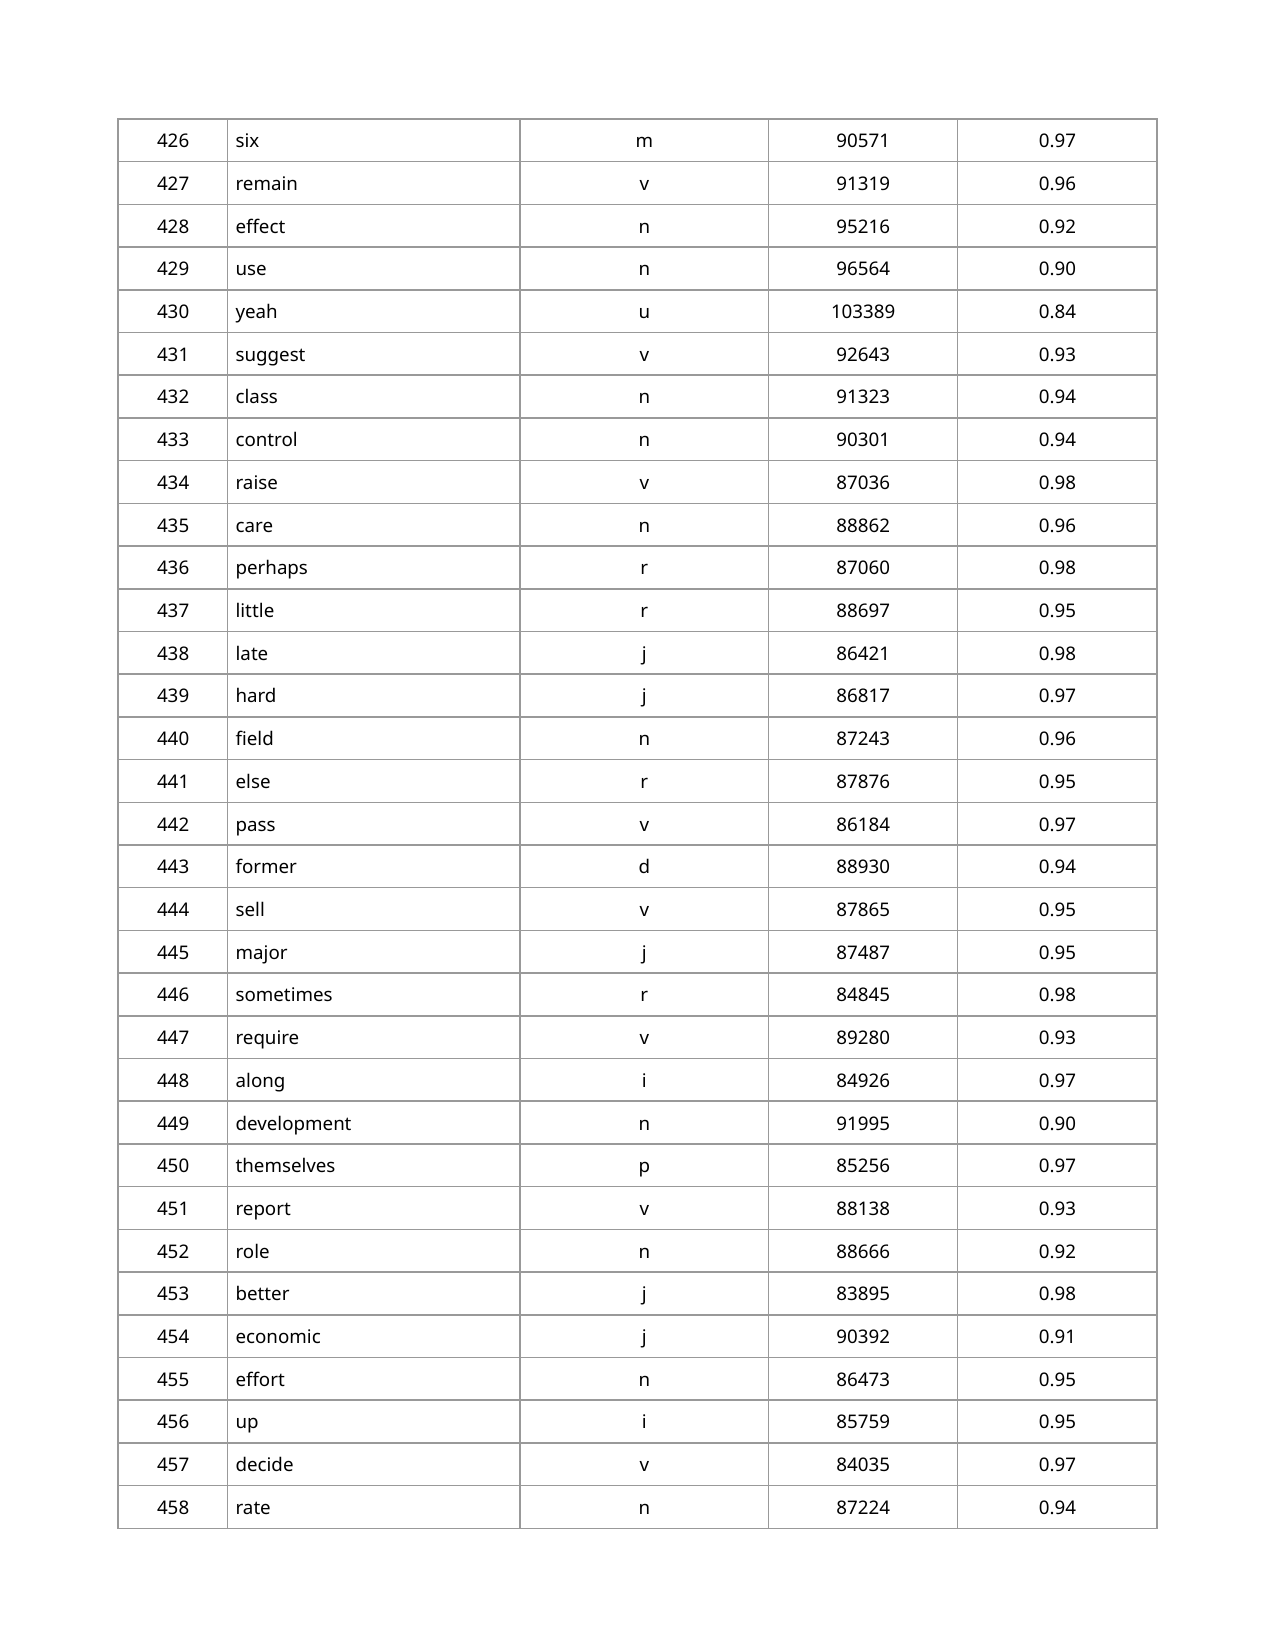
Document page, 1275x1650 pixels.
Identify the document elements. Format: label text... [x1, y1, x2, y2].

table_cell 441 [119, 760, 227, 801]
table_cell 430 [119, 291, 227, 332]
table_cell 0.95 [958, 1401, 1156, 1442]
table_cell v [521, 333, 768, 374]
table_cell v [521, 803, 768, 844]
table_cell 0.95 [958, 590, 1156, 631]
table_cell 435 [119, 504, 227, 545]
table_cell u [521, 291, 768, 332]
table_cell rate [228, 1486, 519, 1527]
table_cell 90392 [769, 1316, 957, 1357]
table_cell 84926 [769, 1059, 957, 1100]
table_cell 453 [119, 1273, 227, 1314]
table_cell j [521, 675, 768, 716]
table_cell 88862 [769, 504, 957, 545]
table_cell v [521, 888, 768, 929]
table_cell 448 [119, 1059, 227, 1100]
table_cell 0.98 [958, 461, 1156, 502]
table_cell 92643 [769, 333, 957, 374]
table_cell 0.92 [958, 1230, 1156, 1271]
table_cell report [228, 1187, 519, 1228]
table_cell 433 [119, 419, 227, 460]
table_cell 90301 [769, 419, 957, 460]
table_cell n [521, 1230, 768, 1271]
table_cell 0.95 [958, 1358, 1156, 1399]
table_cell v [521, 461, 768, 502]
table_cell 87876 [769, 760, 957, 801]
table_cell 0.94 [958, 419, 1156, 460]
table_cell j [521, 632, 768, 673]
table_cell n [521, 419, 768, 460]
table_cell r [521, 547, 768, 588]
table_cell v [521, 1017, 768, 1058]
table_cell 91995 [769, 1102, 957, 1143]
table_cell 447 [119, 1017, 227, 1058]
table_cell 90571 [769, 120, 957, 161]
table_cell 91323 [769, 376, 957, 417]
table_cell i [521, 1059, 768, 1100]
table_cell 0.95 [958, 760, 1156, 801]
table_cell 0.84 [958, 291, 1156, 332]
table_cell role [228, 1230, 519, 1271]
table_cell 0.96 [958, 162, 1156, 203]
table_cell raise [228, 461, 519, 502]
table_cell r [521, 760, 768, 801]
table_cell require [228, 1017, 519, 1058]
table_cell 95216 [769, 205, 957, 246]
table_cell 0.93 [958, 1017, 1156, 1058]
table_cell 87224 [769, 1486, 957, 1527]
table_cell 456 [119, 1401, 227, 1442]
table_cell n [521, 376, 768, 417]
table_cell i [521, 1401, 768, 1442]
table_cell n [521, 205, 768, 246]
table_cell 84035 [769, 1444, 957, 1485]
table_cell late [228, 632, 519, 673]
table_cell effort [228, 1358, 519, 1399]
table_cell 0.97 [958, 1145, 1156, 1186]
table_cell 431 [119, 333, 227, 374]
table_cell 432 [119, 376, 227, 417]
table_cell 427 [119, 162, 227, 203]
table_cell 88930 [769, 846, 957, 887]
table_cell 0.93 [958, 1187, 1156, 1228]
table_cell n [521, 1102, 768, 1143]
table_cell along [228, 1059, 519, 1100]
table_cell n [521, 1486, 768, 1527]
table_cell major [228, 931, 519, 972]
table_cell r [521, 974, 768, 1015]
table_cell 0.98 [958, 1273, 1156, 1314]
table_cell 0.97 [958, 675, 1156, 716]
table_cell themselves [228, 1145, 519, 1186]
table_cell pass [228, 803, 519, 844]
table_cell 436 [119, 547, 227, 588]
table_cell v [521, 162, 768, 203]
table_cell 83895 [769, 1273, 957, 1314]
table_cell 0.96 [958, 718, 1156, 759]
table_cell 442 [119, 803, 227, 844]
table_cell 452 [119, 1230, 227, 1271]
table_cell control [228, 419, 519, 460]
table_cell 446 [119, 974, 227, 1015]
table_cell 0.95 [958, 888, 1156, 929]
table_cell n [521, 248, 768, 289]
table_cell hard [228, 675, 519, 716]
table_cell n [521, 718, 768, 759]
table_cell p [521, 1145, 768, 1186]
table_cell j [521, 1273, 768, 1314]
table_cell d [521, 846, 768, 887]
table_cell 434 [119, 461, 227, 502]
table_cell perhaps [228, 547, 519, 588]
table_cell 439 [119, 675, 227, 716]
table_cell 0.97 [958, 803, 1156, 844]
table_cell 451 [119, 1187, 227, 1228]
table_cell j [521, 931, 768, 972]
table_cell 443 [119, 846, 227, 887]
table_cell m [521, 120, 768, 161]
table_cell 91319 [769, 162, 957, 203]
table_cell better [228, 1273, 519, 1314]
table_cell 0.98 [958, 547, 1156, 588]
table_cell 86184 [769, 803, 957, 844]
table_cell 0.96 [958, 504, 1156, 545]
table_cell sometimes [228, 974, 519, 1015]
table_cell 87036 [769, 461, 957, 502]
table_cell 454 [119, 1316, 227, 1357]
table_cell 87487 [769, 931, 957, 972]
table_cell use [228, 248, 519, 289]
table_cell 449 [119, 1102, 227, 1143]
table_cell effect [228, 205, 519, 246]
table_cell development [228, 1102, 519, 1143]
table_cell care [228, 504, 519, 545]
table_cell 86421 [769, 632, 957, 673]
table_cell six [228, 120, 519, 161]
table_cell up [228, 1401, 519, 1442]
table_cell v [521, 1444, 768, 1485]
table_cell 0.91 [958, 1316, 1156, 1357]
table_cell 87865 [769, 888, 957, 929]
table_cell 86473 [769, 1358, 957, 1399]
table_cell 103389 [769, 291, 957, 332]
table_cell 0.94 [958, 376, 1156, 417]
table_cell n [521, 1358, 768, 1399]
table_cell 87060 [769, 547, 957, 588]
table_cell 458 [119, 1486, 227, 1527]
table_cell 0.98 [958, 974, 1156, 1015]
table_cell 87243 [769, 718, 957, 759]
table_cell 438 [119, 632, 227, 673]
table_cell j [521, 1316, 768, 1357]
table_cell 444 [119, 888, 227, 929]
table_cell economic [228, 1316, 519, 1357]
table_cell 450 [119, 1145, 227, 1186]
table_cell 429 [119, 248, 227, 289]
table_cell 455 [119, 1358, 227, 1399]
table_cell 440 [119, 718, 227, 759]
table_cell field [228, 718, 519, 759]
table_cell 0.97 [958, 1444, 1156, 1485]
table_cell 0.97 [958, 120, 1156, 161]
table_cell 86817 [769, 675, 957, 716]
table_cell 0.93 [958, 333, 1156, 374]
table_cell 0.94 [958, 846, 1156, 887]
table_cell 88138 [769, 1187, 957, 1228]
table_cell 84845 [769, 974, 957, 1015]
table_cell 0.90 [958, 248, 1156, 289]
table_cell class [228, 376, 519, 417]
table_cell little [228, 590, 519, 631]
table_cell sell [228, 888, 519, 929]
table_cell 88697 [769, 590, 957, 631]
table_cell yeah [228, 291, 519, 332]
table_cell else [228, 760, 519, 801]
table_cell 85256 [769, 1145, 957, 1186]
table_cell suggest [228, 333, 519, 374]
table_cell 445 [119, 931, 227, 972]
table_cell v [521, 1187, 768, 1228]
table_cell 88666 [769, 1230, 957, 1271]
table_cell remain [228, 162, 519, 203]
table_cell 0.92 [958, 205, 1156, 246]
table_cell 426 [119, 120, 227, 161]
table_cell 428 [119, 205, 227, 246]
table_cell 0.94 [958, 1486, 1156, 1527]
table_cell 437 [119, 590, 227, 631]
table_cell decide [228, 1444, 519, 1485]
table_cell 0.90 [958, 1102, 1156, 1143]
table_cell 0.97 [958, 1059, 1156, 1100]
table_cell 85759 [769, 1401, 957, 1442]
table_cell 96564 [769, 248, 957, 289]
table_cell 89280 [769, 1017, 957, 1058]
table_cell 457 [119, 1444, 227, 1485]
table_cell n [521, 504, 768, 545]
table_cell r [521, 590, 768, 631]
table_cell 0.98 [958, 632, 1156, 673]
table_cell former [228, 846, 519, 887]
table_cell 0.95 [958, 931, 1156, 972]
